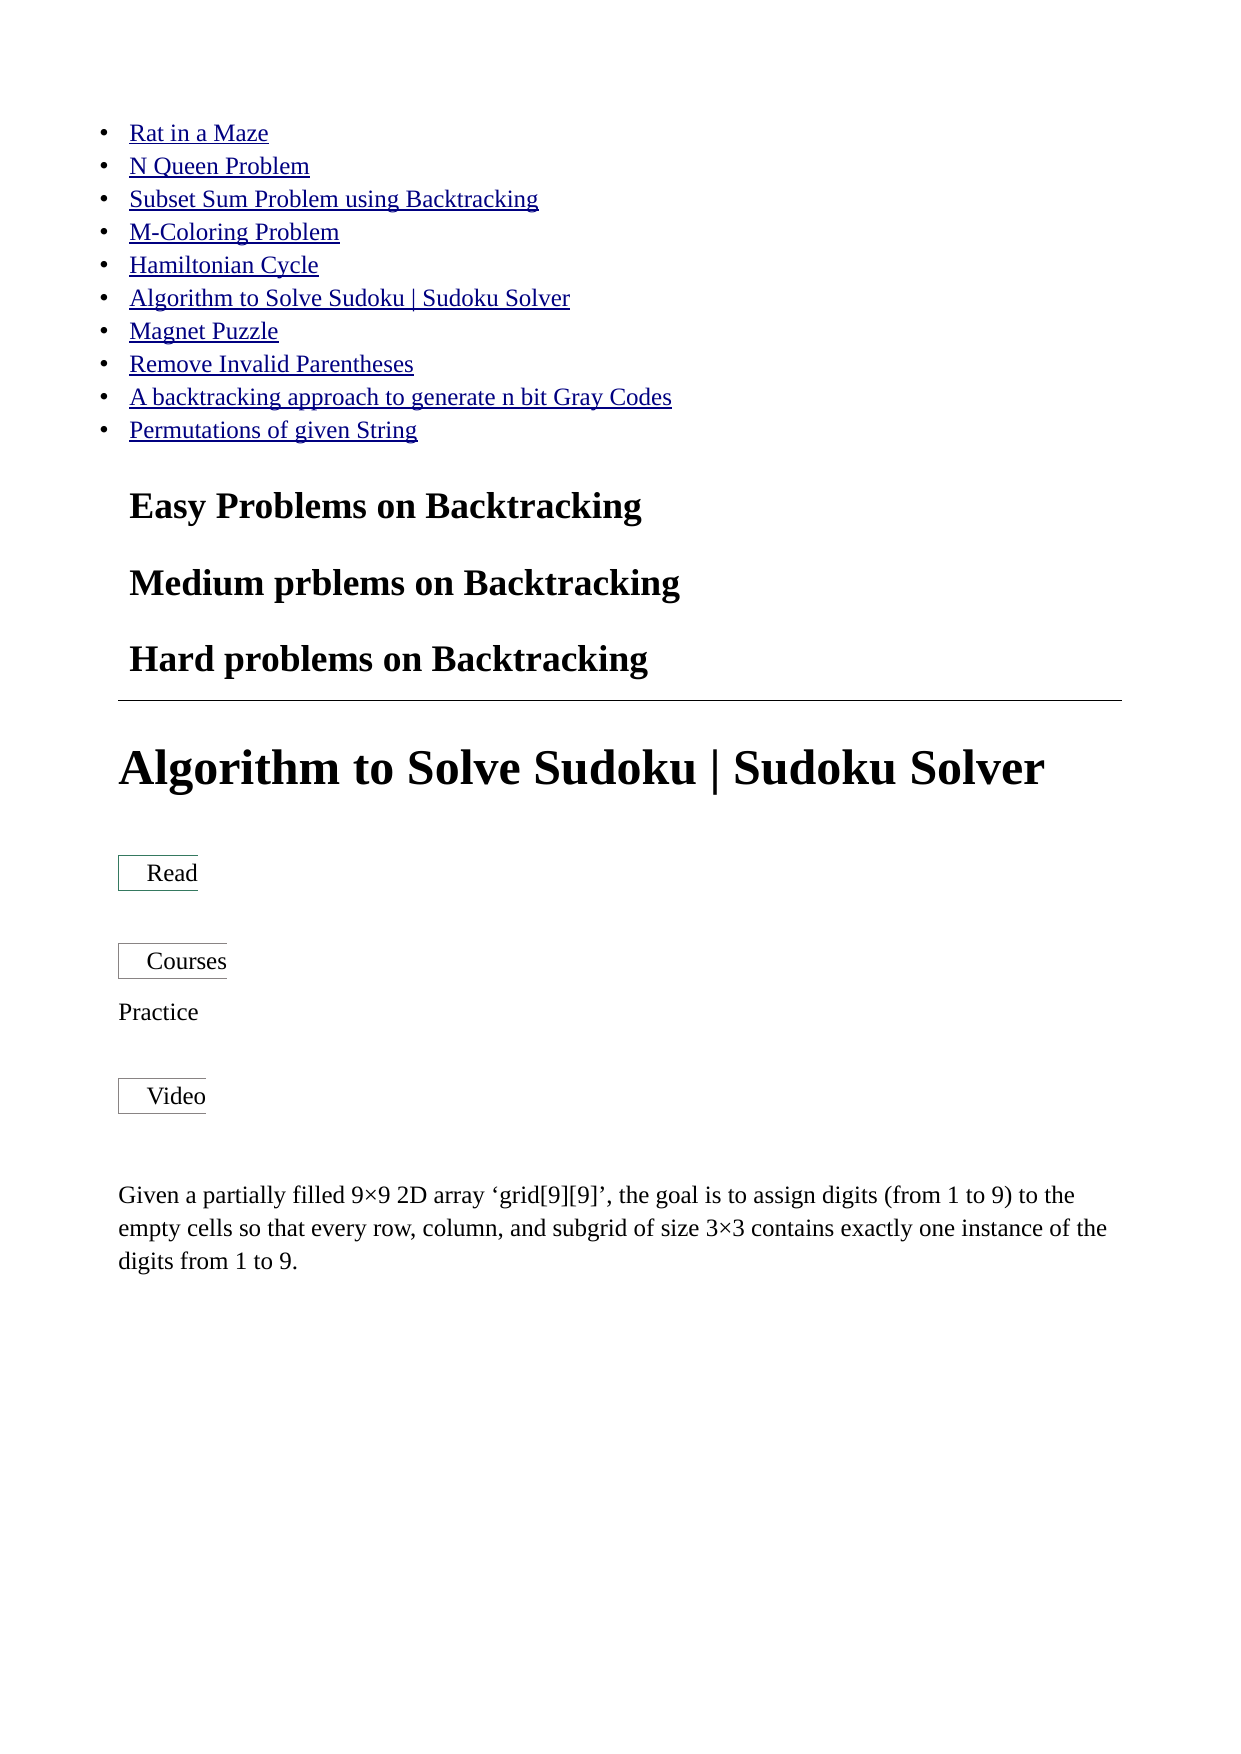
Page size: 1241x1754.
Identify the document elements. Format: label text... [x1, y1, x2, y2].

list N Queen Problem [118, 151, 1122, 180]
list Rat in a Maze [118, 118, 1122, 147]
subtitle Algorithm to Solve Sudoku | Sudoku Solver [118, 738, 1122, 795]
text Read [119, 855, 1122, 890]
list M-Coloring Problem [118, 217, 1122, 246]
text Video [119, 1078, 1122, 1113]
subtitle Medium prblems on Backtracking [118, 560, 1122, 603]
text Given a partially filled 9×9 2D array ‘grid[9][9]’, the goal is to assign digits (from 1 to 9) to the empty cells so that every row, column, and subgrid of size 3×3 contains exactly one instance of the digits from 1 to 9. [118, 1180, 1122, 1275]
list Permutations of given String [118, 415, 1122, 444]
text Practice [118, 997, 1122, 1026]
list Subset Sum Problem using Backtracking [118, 184, 1122, 213]
subtitle Hard problems on Backtracking [118, 637, 1122, 700]
list Hamiltonian Cycle [118, 250, 1122, 279]
list Magnet Puzzle [118, 316, 1122, 345]
subtitle Easy Problems on Backtracking [118, 484, 1122, 527]
list Remove Invalid Parentheses [118, 349, 1122, 378]
list A backtracking approach to generate n bit Gray Codes [118, 382, 1122, 411]
list Algorithm to Solve Sudoku | Sudoku Solver [118, 283, 1122, 312]
text Courses [119, 943, 1122, 978]
